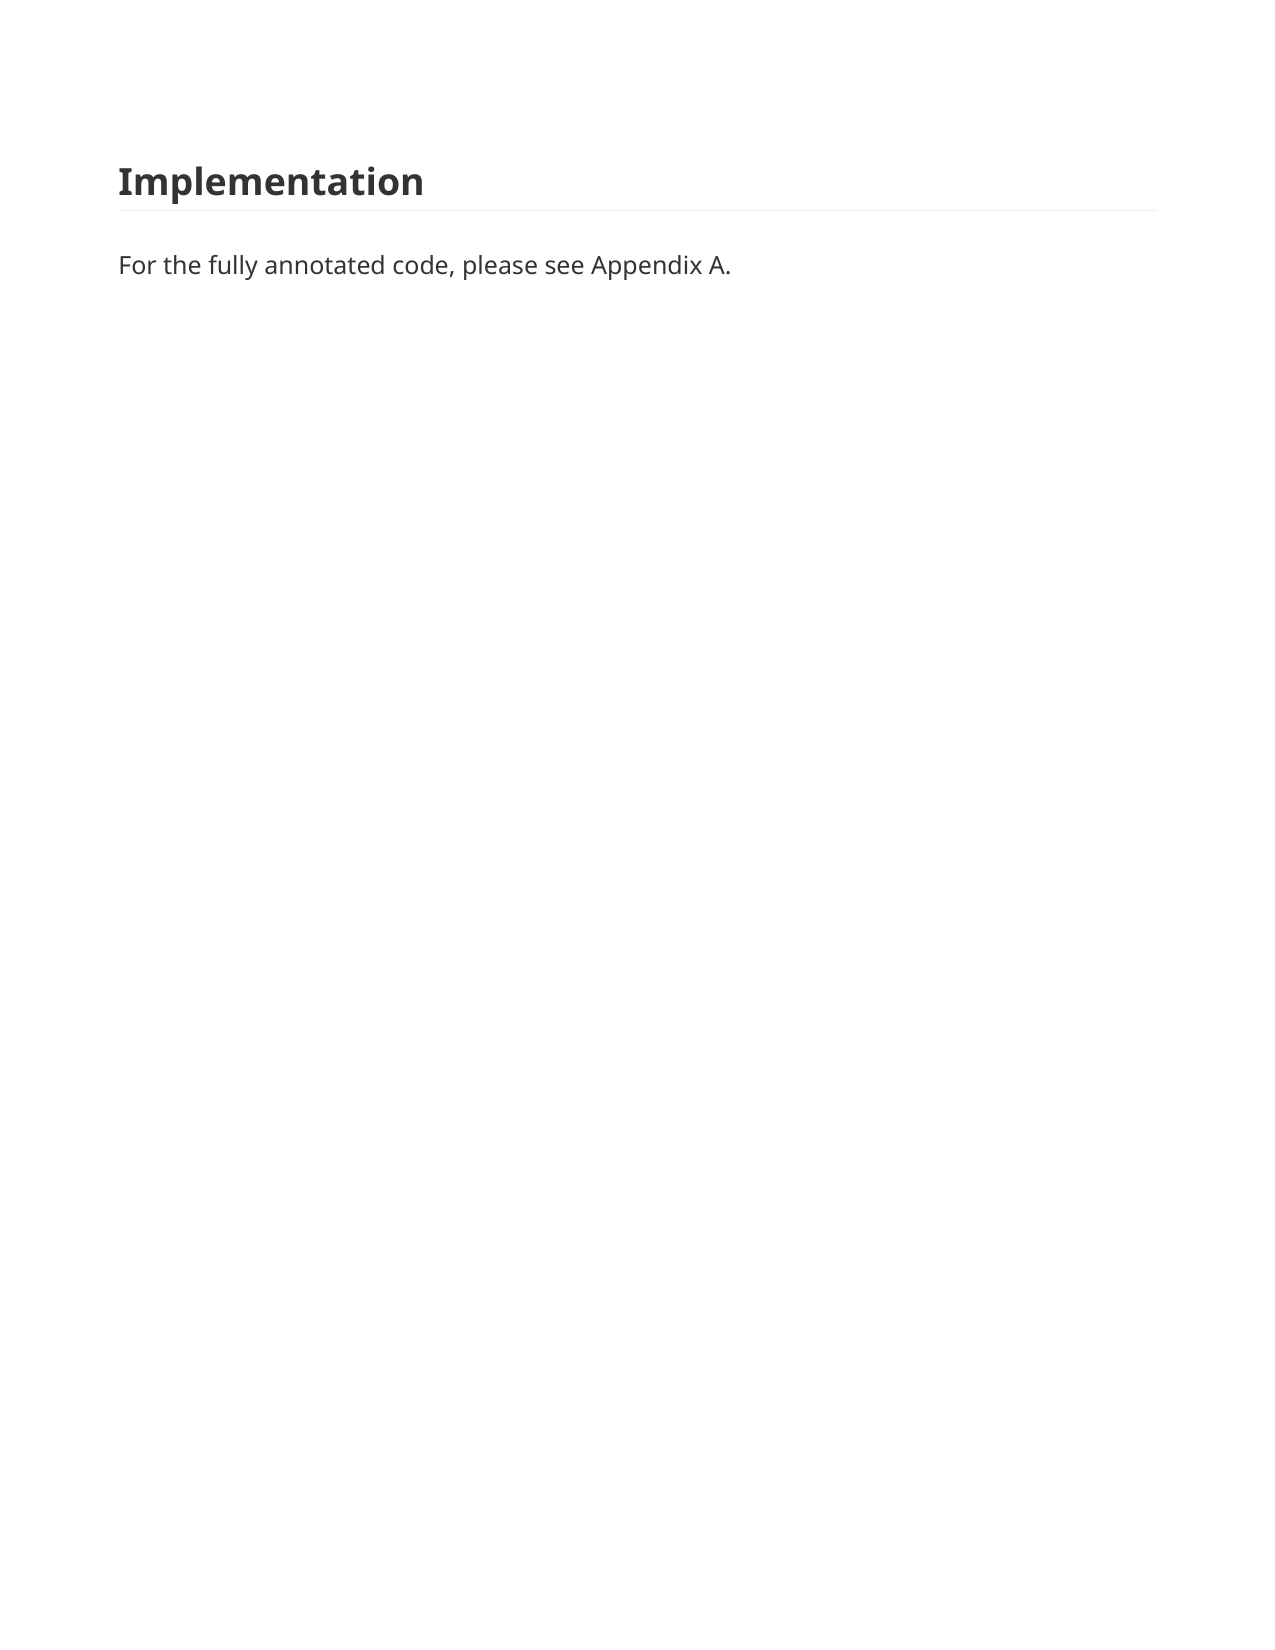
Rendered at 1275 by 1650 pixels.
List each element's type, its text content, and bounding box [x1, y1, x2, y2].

subtitle Implementation [118, 156, 1157, 210]
text For the fully annotated code, please see Appendix A. [118, 247, 1157, 281]
